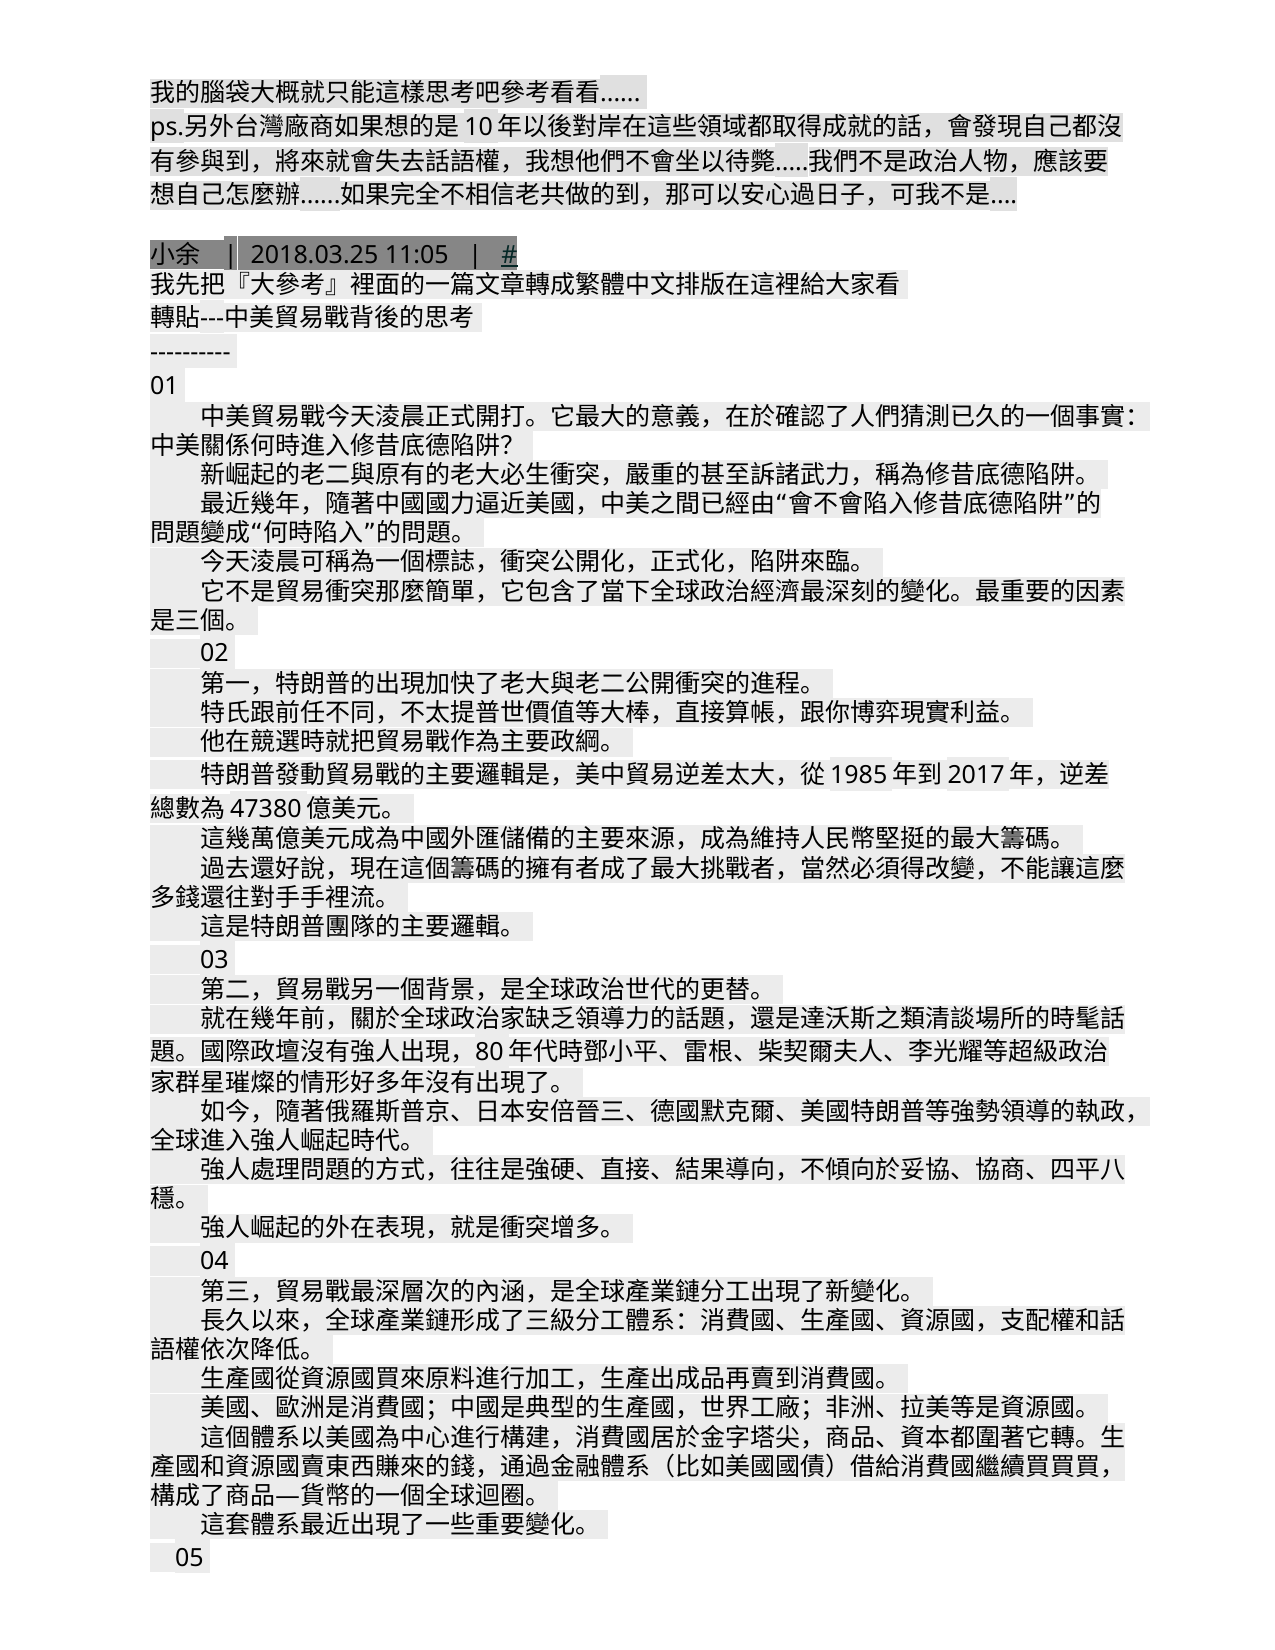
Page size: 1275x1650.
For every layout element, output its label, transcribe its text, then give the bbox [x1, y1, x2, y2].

text 小余 | 2018.03.25 11:05 | # [150, 236, 1125, 270]
text 我先把『大參考』裡面的一篇文章轉成繁體中文排版在這裡給大家看 轉貼---中美貿易戰背後的思考 ---------- 01 中美貿易戰今天淩晨正式開打。它最大的意義，在於確認了人們猜測已久的一個事實：中美關係何時進入修昔底德陷阱？ 新崛起的老二與原有的老大必生衝突，嚴重的甚至訴諸武力，稱為修昔底德陷阱。 最近幾年，隨著中國國力逼近美國，中美之間已經由“會不會陷入修昔底德陷阱”的問題變成“何時陷入”的問題。 今天淩晨可稱為一個標誌，衝突公開化，正式化，陷阱來臨。 它不是貿易衝突那麼簡單，它包含了當下全球政治經濟最深刻的變化。最重要的因素是三個。 02 第一，特朗普的出現加快了老大與老二公開衝突的進程。 特氏跟前任不同，不太提普世價值等大棒，直接算帳，跟你博弈現實利益。 他在競選時就把貿易戰作為主要政綱。 特朗普發動貿易戰的主要邏輯是，美中貿易逆差太大，從1985年到2017年，逆差總數為47380億美元。 這幾萬億美元成為中國外匯儲備的主要來源，成為維持人民幣堅挺的最大籌碼。 過去還好說，現在這個籌碼的擁有者成了最大挑戰者，當然必須得改變，不能讓這麼多錢還往對手手裡流。 這是特朗普團隊的主要邏輯。 03 第二，貿易戰另一個背景，是全球政治世代的更替。 就在幾年前，關於全球政治家缺乏領導力的話題，還是達沃斯之類清談場所的時髦話題。國際政壇沒有強人出現，80年代時鄧小平、雷根、柴契爾夫人、李光耀等超級政治家群星璀燦的情形好多年沒有出現了。 如今，隨著俄羅斯普京、日本安倍晉三、德國默克爾、美國特朗普等強勢領導的執政，全球進入強人崛起時代。 強人處理問題的方式，往往是強硬、直接、結果導向，不傾向於妥協、協商、四平八穩。 強人崛起的外在表現，就是衝突增多。 04 第三，貿易戰最深層次的內涵，是全球產業鏈分工出現了新變化。 長久以來，全球產業鏈形成了三級分工體系：消費國、生產國、資源國，支配權和話語權依次降低。 生產國從資源國買來原料進行加工，生產出成品再賣到消費國。 美國、歐洲是消費國；中國是典型的生產國，世界工廠；非洲、拉美等是資源國。 這個體系以美國為中心進行構建，消費國居於金字塔尖，商品、資本都圍著它轉。生產國和資源國賣東西賺來的錢，通過金融體系（比如美國國債）借給消費國繼續買買買，構成了商品—貨幣的一個全球迴圈。 這套體系最近出現了一些重要變化。 05 一是中國顯然不願一直當生產國的角色，正在從低端加工業向高端製造業升級。 高端製造如果發展起來，和發達國家就不是“產業分工”的關係，而是直接競爭。 以高鐵、核電為代表的中國高端製造，正在搶灘。最近流傳一個段子： 遙想一百多年前，皖籍的李鴻章中堂訪英，是去歐洲購買船隻、大炮和向列強借款。一百年後，同樣安徽籍的李克Qiang總理訪英，則是去歐洲推銷中國的高鐵、核電，推進人民幣跨境結算和離岸中心建設。而據傳2015年10月中國國家領導人訪英的成果彙報由卡梅倫“中堂”完成：“啟稟老佛爺（英國女王），洋人要給我們修鐵路……” 相比之下，美國製造業這幾年空心化很嚴重。 看看下面的統計圖，清晰地呈現美國如何從一個製造業大國變成一個服務型國家的。 1990年美國是製造業大國（藍色部分）： 2015年美國的製造業（藍色部分）已經很少： 有分析人士說，特朗普當選是美國製造業資本和金融資本博弈的結果，其勝選意味著全球製造業和製造業資本要大量回流美國。 06 全球產業鏈第二個變化，是製造業正在進行第四次大轉移。從中國轉到東南亞和南亞。 歷史上的幾次製造業大轉移： 第一次：二十世紀初，英國製造業開始向美國轉移； 第二次：二戰之後，美國製造業向德國、日本等轉移； 第三次：二十世紀八十年代初，德國和日本製造業向中國轉移； 第四次：正在進行，中國製造業向東南亞、南亞轉移。 第四次製造業轉移對美國的意義在於，可以找到中國商品的替代品了。 中國的低價商品，這麼多年一直幫助美國市場對沖通脹，降低物價。沒有中國商品，美國的CPI會高不少。廣發證券首席經濟學家沈明高的研究報告曾寫到： 美國的電視和玩具的價格從1997到2017年二十年間分別下降了96%和69%。同時，汽車和服裝的價格基本持平。然而，同一時間段服務業價格大幅提升，大學學費和醫療的價格上漲了170%和100%。 中國進口的商品，價格下降很明顯。美國本土的服務價格，一路上漲。 某種意義，中國商品是在輸出通縮。這也是美國金融危機後瘋狂印鈔，但卻沒有出現通貨膨脹的一個重要原因。 在沒有合適的替代品之前，美國其實是受中國低價商品的制約，對貿易戰有顧忌。製造業的轉移使情況有了變化。 07 上述第一個變化，中國高端製造的競爭，使美國貿易戰有了緊迫感；第二個變化，製造業的第四次轉移，使美國發動貿易戰有了迴旋空間。 貿易戰的本質，是全球格局大變化的結果，是舊老大與新興老二博弈的必然。 三十年前，日本作為新興的挑戰者，也造成了美國的巨大貿易逆差，美國果決展開貿易戰，並迫使日本簽訂《廣場協定》逼日元升值，重創日本經濟。 那一役，老大漂亮地擊退挑戰者，繼續稱霸。今日一役，結果如何？ 此次美國貿易戰的打法很有意思。先是提起加稅大棒，對加拿大、墨西哥、日本、澳大利亞、韓國以及歐盟逐一敲打，造成各國的恐慌，服軟，再逐一豁免。 分析人士周方舟說： 先打後拉，其目的就是要這些國家老實聽話，不要站錯隊，要緊跟美國牌局，達到最大限度孤立中國的目的。美國也已經表示，在鋼鐵和鋁的重稅上，中國將是唯一不會獲得豁免的國家。 對於此次貿易戰，很多具體分析顯示波及面不會太大，不會動兩國的經濟根基。但我們全面來看這個事，民眾反應如此強烈，不在於一鋼一鋁的價格漲跌，而是對衝突與不確定性成為時代主題的茫然無措。 此次貿易戰最後也許不會鬧得太大，但它揭開了一個新階段，世界上最大兩個國家公開對抗或許會持續的以不同形式進行。 特朗普剛上臺不久，特意請老謀深算的基辛格閉門深談，此後，特朗普與普京的互動頻密。有人猜測，在40年前提出聯中抗俄戰略的基辛格，此次給特朗普獻策：聯俄抗中。因為中國成了最大對手。 不久前，特朗普政府制定的《國家安全戰略報告》，首次從國家戰略層面確立了中國是美國的戰略對立面，稱中國為“競爭對手”和“修正主義”國家。 這“標誌著尼克森開創的中美戰略合作關係、克林頓、小布希鞏固的中美戰略夥伴關係的結束，正式進入中美戰略對立階段”。 08 中國顯然不會按美國的節奏行事。 原來流到中國的美元，很大部分以購買美債和其他投資的形式回到美國，現在開始往“一帶一路”投，打破美國主導的三級分工體系。 同時，中國推行以人民幣來進行石油結算，俄羅斯、巴西、委內瑞拉等資源國同意接受。這是石油交易去美元化的一步棋。 石油美元是美元霸權的根基，這步棋戰略意義極大。 這些方面的影響，未來都會遠遠大於貿易戰。 09 貿易戰所開啟的時代宏大變化，跟個人有什麼關係？ 1.對抗性時代來臨。外部衝突會指數級增加，與此對應，外部危機所帶來的內部權威集中會成為全球的常態。 2.貿易戰如發展至極端，中國低價商品的缺失，會使美國通脹加速，引發更強烈的加息舉動，股市和樓市遭遇動盪。 3.全面貿易戰也會影響中國的經濟增長，可能會促使經濟刺激政策出臺，也可能會倒逼國內的改革。 4.這是一場國家意志主導，席捲千千萬萬企業和消費者的戰爭。國家權力和權威是主角，個人十分渺小。我們註定進入一個宏大敘事、個體微小的時代。 [150, 270, 1125, 1573]
text 我把上一篇文章貼在臉書上，我的朋友，不可免俗的問了我一個非常『小確幸』的問題----『我比較想瞭解中美貿易戰對台灣的影響。』 我也把自己的觀點PO在這裡，希望各位先進指教 ----------------- 如果看完我貼的文章，應該能感受到其實我專注的焦點，不是貿易。什麼？這不是貿易戰嗎？MM，這是一場政治戰，依據美國國務卿的說法，主要課徵關稅與瞄準的對象是中國製造2025裡面列舉的產業，因為美國『感到了威脅』，可是，距離2025年還有七年，你就感受到了威脅，對抗一個發展中國家，這不好笑嗎？不好笑，所以世界權力移轉的最後一搏發生了 既然是對世界權力移轉的最後一搏，台灣的政府也選擇了隊伍，還開心美國國會通過的法案，當人家棋子，你覺得會有什麼影響呢？也可以想想... 經濟上，因為出口到美國的比例佔中國外貿市場的20％而已，但台灣廠商佔30％甚至以上，終端出口國在美國居多，所以這些公司受影響大，只好加速轉移工廠，轉到美國、東南亞都是，或是根本就關門算了，老闆沒差。另外因為美國需要美金回流，一定一直升息，對台灣的進出口廠商借美金將構成麻煩，台灣也等著升息，企業借款成本將大增，有些還要花錢跟時間移轉生產基地，未來倒閉的廠商將越來越多，實際上我們銀行端目前已經有發生這樣的現象... 政治上，既然已經進入最後的博奕，老共也不會認輸，否則習大大的臉往哪擺，所以對台灣的壓迫一定更大，相反的，如果美國越容忍對岸，代表越接受老共的強大，那麼老共對內才有交代，就會乖乖發展經濟，不會壓台灣，但要是不是這樣呢？現在台旅法、貿易戰接續而來，西方怕老共真強了，西方的價值將變成空的廢話，一定持續對抗，老共如果與老美對抗不如意，拿誰出氣好？美國，還是台灣？ 我的腦袋大概就只能這樣思考吧參考看看...... ps.另外台灣廠商如果想的是10年以後對岸在這些領域都取得成就的話，會發現自己都沒有參與到，將來就會失去話語權，我想他們不會坐以待斃.....我們不是政治人物，應該要想自己怎麼辦......如果完全不相信老共做的到，那可以安心過日子，可我不是.... [150, 75, 1125, 211]
